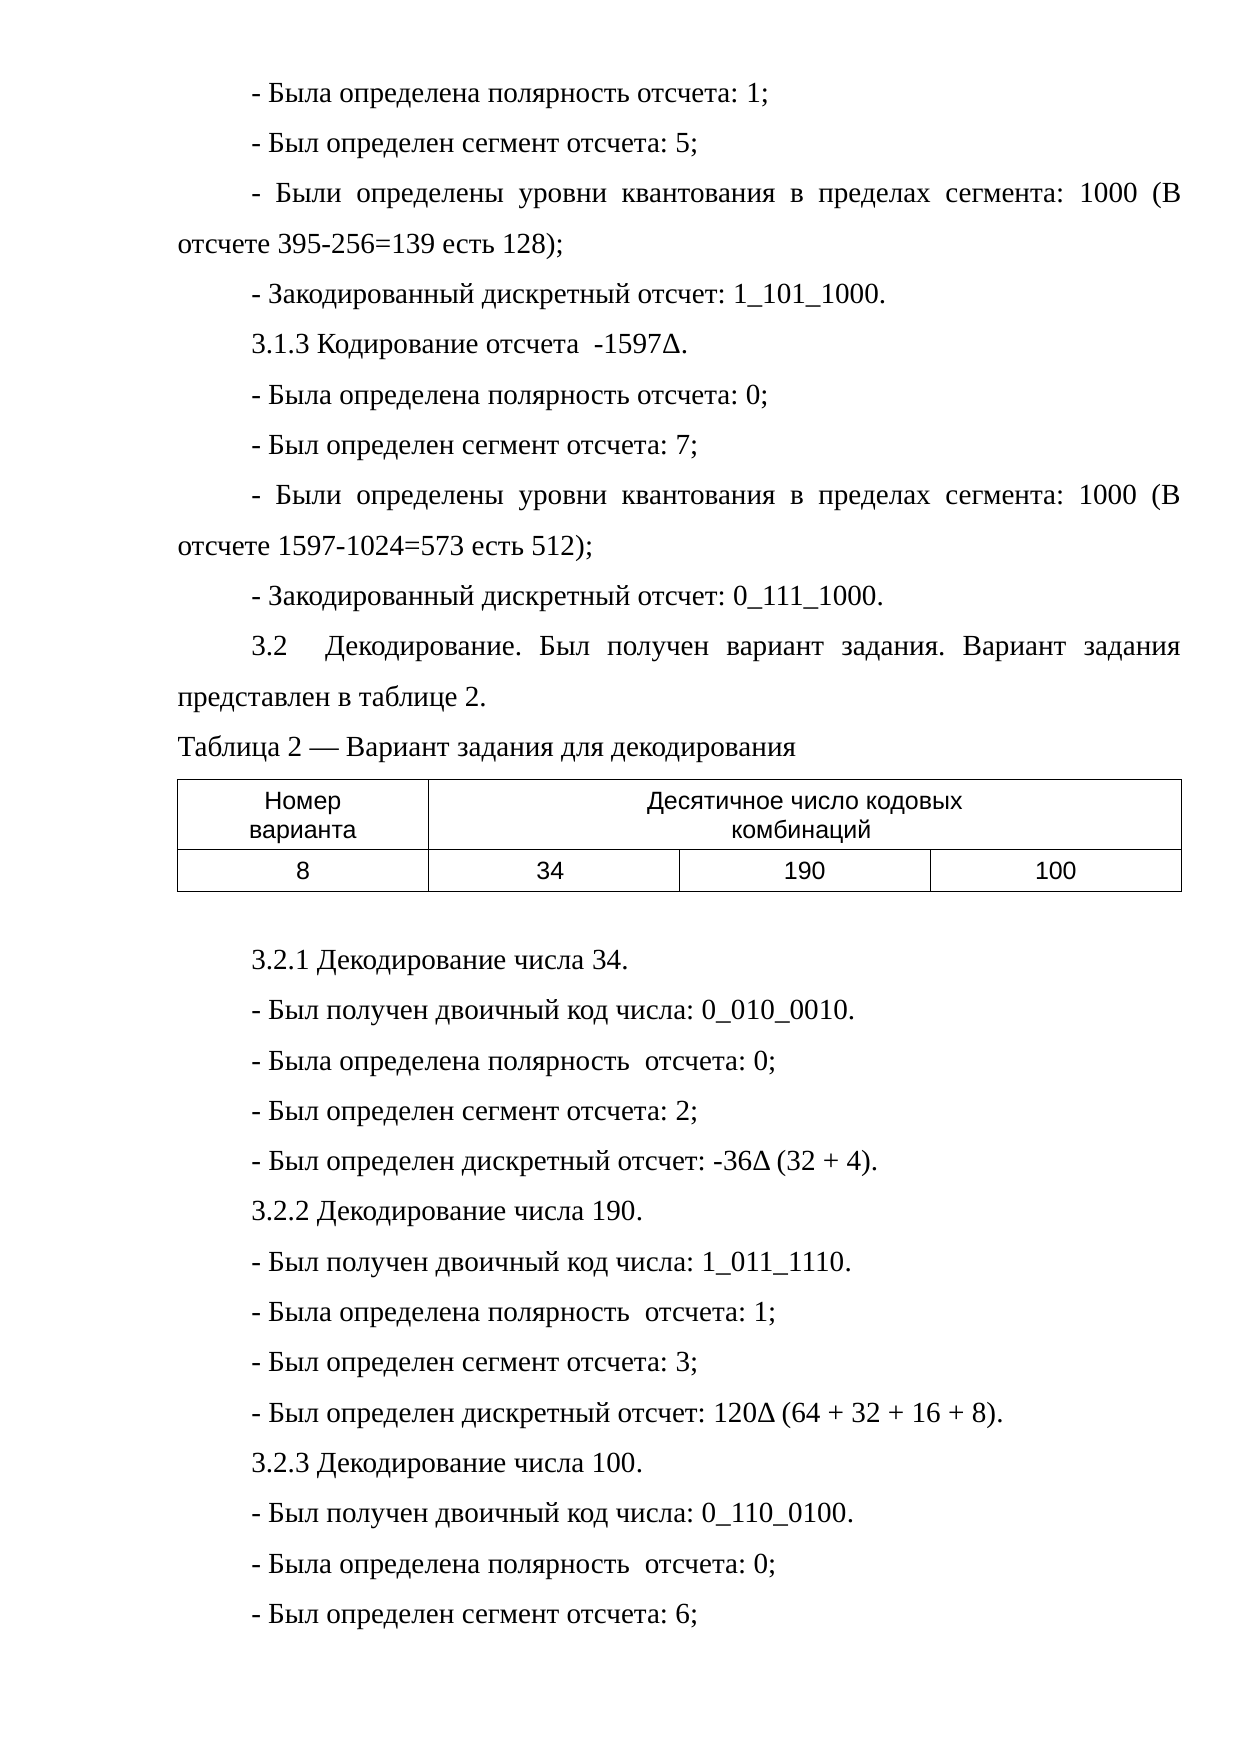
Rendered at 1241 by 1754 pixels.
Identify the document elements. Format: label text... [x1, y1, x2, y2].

list Декодирование числа 34. - Был получен двоичный код числа: 0_010_0010. [177, 942, 1181, 1026]
list Декодирование числа 190. - Был получен двоичный код числа: 1_011_1110. [177, 1193, 1181, 1277]
text - Был определен сегмент отсчета: 7; [177, 427, 1181, 461]
text Таблица 2 — Вариант задания для декодирования [177, 729, 1181, 763]
text - Была определена полярность отсчета: 0; [177, 1546, 1181, 1579]
list Декодирование числа 100. - Был получен двоичный код числа: 0_110_0100. [177, 1445, 1181, 1529]
list Кодирование отсчета -1597Δ. [177, 327, 1181, 360]
table_header Номер варианта [178, 780, 428, 849]
text - Был определен сегмент отсчета: 5; [177, 125, 1181, 159]
text - Были определены уровни квантования в пределах сегмента: 1000 (В отсчете 395-256=139 есть 128); [177, 176, 1181, 259]
text - Закодированный дискретный отсчет: 1_101_1000. [177, 276, 1181, 310]
table_header Десятичное число кодовых комбинаций [429, 780, 1181, 849]
text - Был определен дискретный отсчет: 120Δ (64 + 32 + 16 + 8). [177, 1395, 1181, 1428]
text - Был определен дискретный отсчет: -36Δ (32 + 4). [177, 1143, 1181, 1177]
text - Была определена полярность отсчета: 1; [177, 75, 1181, 108]
table_cell 8 [178, 850, 428, 891]
text - Была определена полярность отсчета: 0; [177, 377, 1181, 410]
text - Была определена полярность отсчета: 0; [177, 1043, 1181, 1076]
text - Был определен сегмент отсчета: 6; [177, 1596, 1181, 1629]
table_cell 190 [680, 850, 930, 891]
table_cell 100 [931, 850, 1181, 891]
text - Был определен сегмент отсчета: 3; [177, 1344, 1181, 1378]
text - Был определен сегмент отсчета: 2; [177, 1093, 1181, 1126]
text - Были определены уровни квантования в пределах сегмента: 1000 (В отсчете 1597-1024=573 есть 512); [177, 477, 1181, 561]
table_cell 34 [429, 850, 679, 891]
text - Была определена полярность отсчета: 1; [177, 1294, 1181, 1328]
text - Закодированный дискретный отсчет: 0_111_1000. [177, 578, 1181, 612]
list Декодирование. Был получен вариант задания. Вариант задания представлен в таблице 2. [177, 628, 1181, 712]
